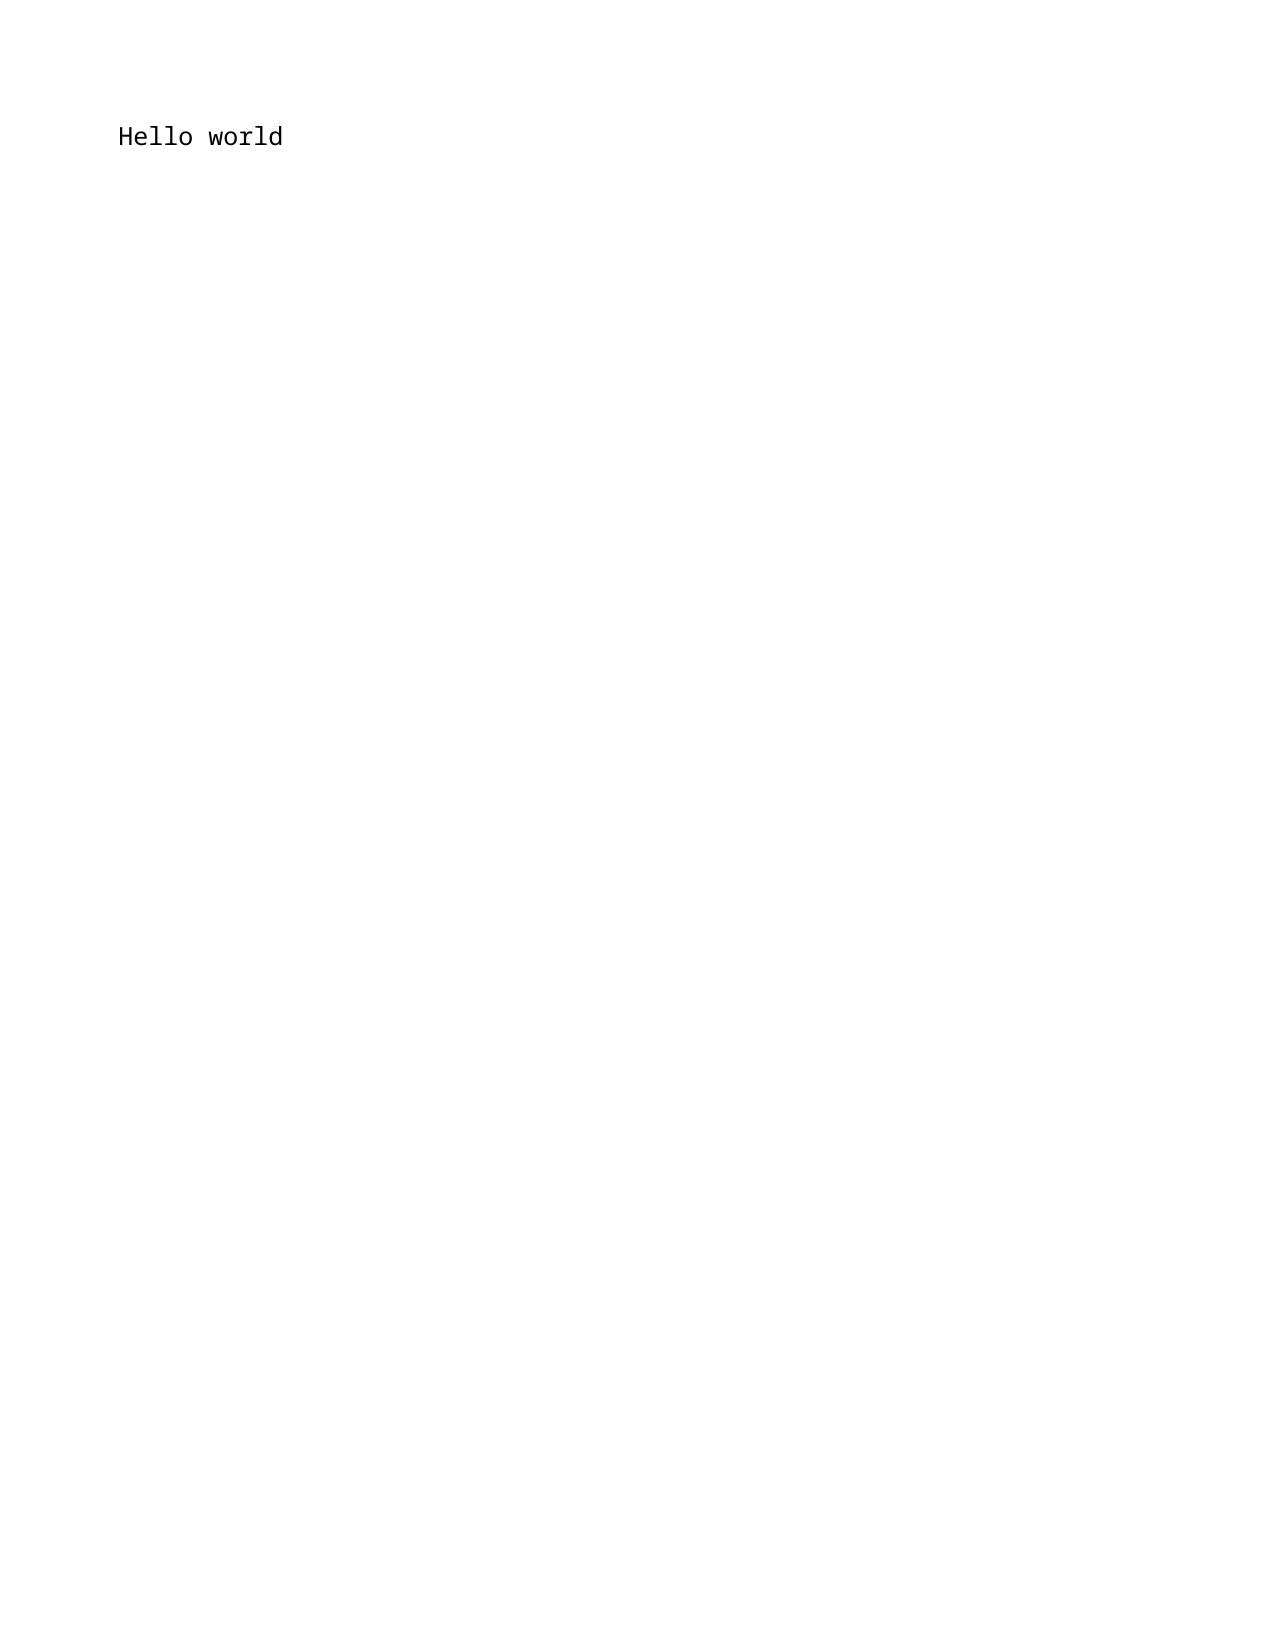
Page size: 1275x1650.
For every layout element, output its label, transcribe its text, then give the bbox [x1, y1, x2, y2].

text Hello world [118, 118, 1157, 152]
